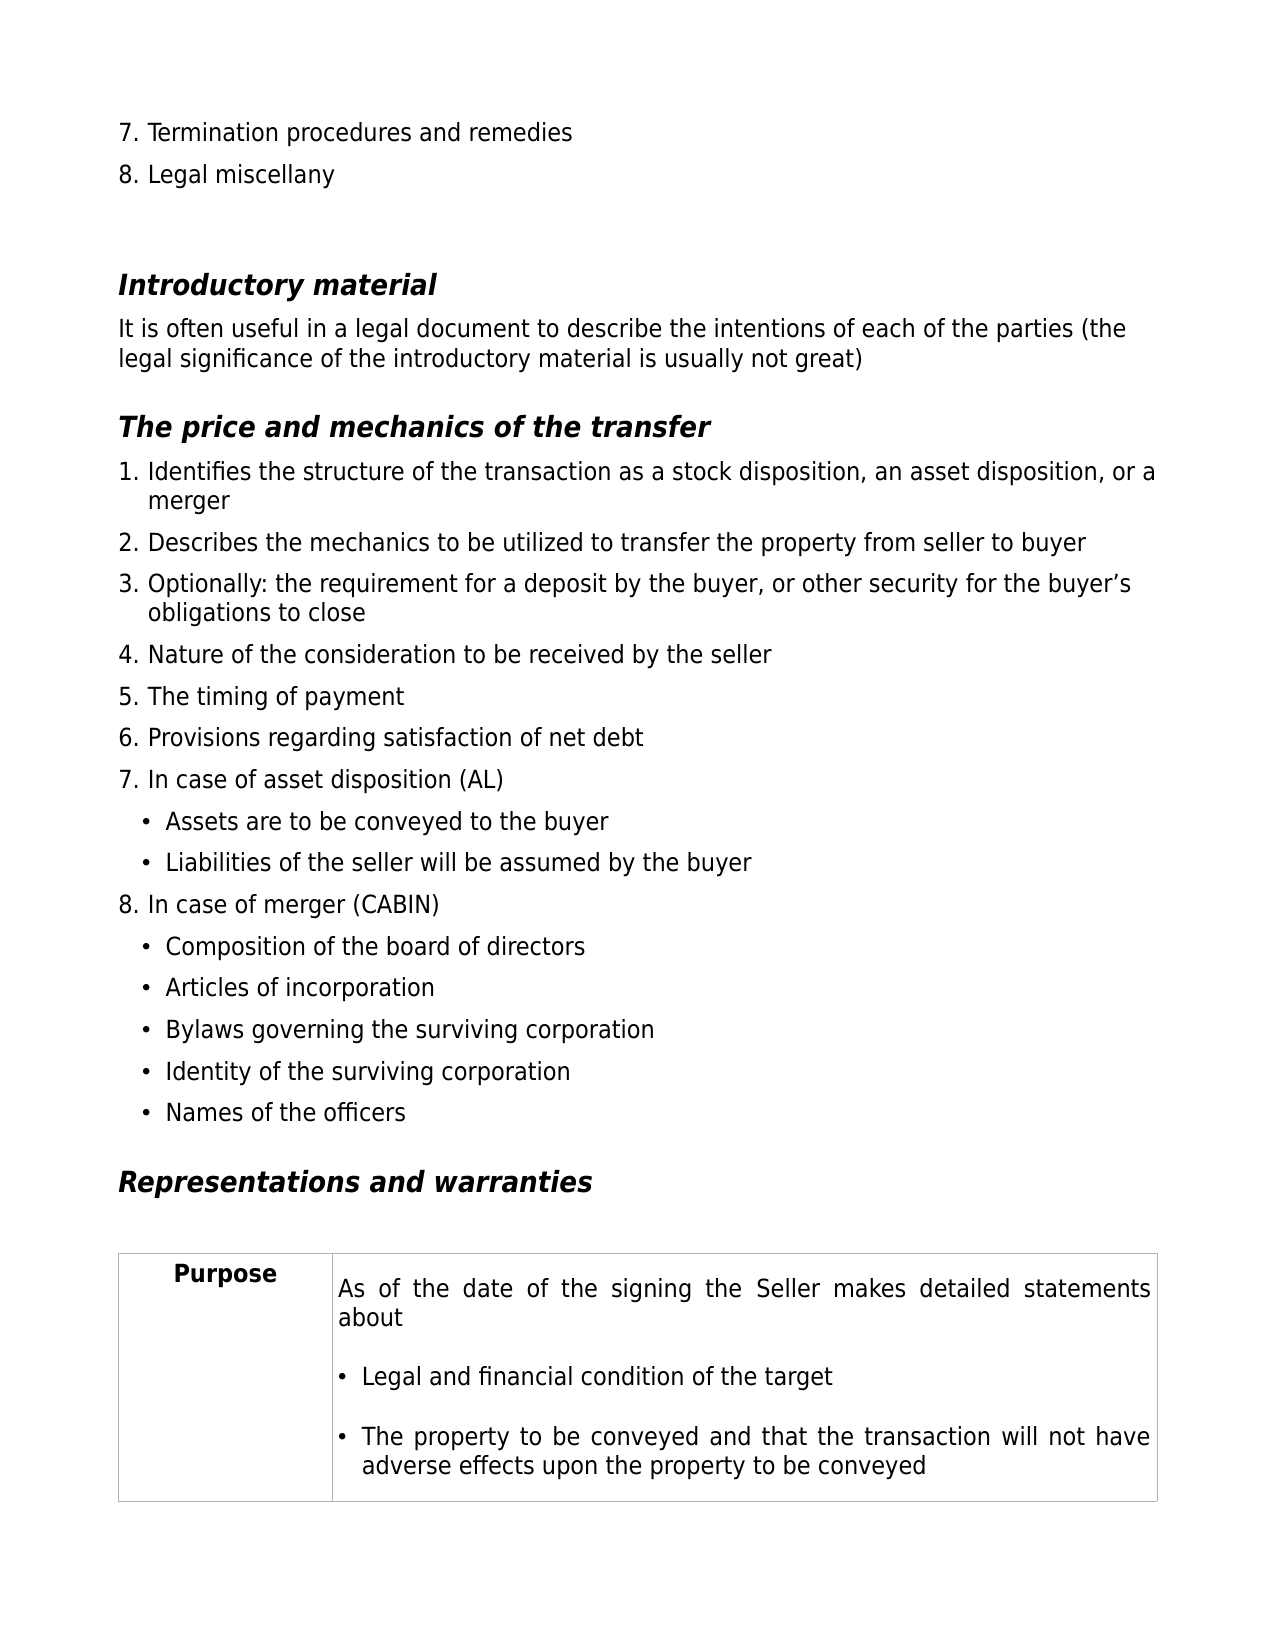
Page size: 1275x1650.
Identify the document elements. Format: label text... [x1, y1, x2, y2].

list Nature of the consideration to be received by the seller [118, 640, 1157, 669]
list Names of the officers [142, 1098, 1157, 1128]
table_header As of the date of the signing the Seller makes detailed statements about Legal and financial condition of the target The property to be conveyed and that the transaction will not have adverse effects upon the property to be conveyed The ability of the seller to consummate the transaction The buyer makes similar representations and warranties about its legal and financial ability to consummate the transaction (and some other) Representations must include those required by lenders (anticipated by the buyer) [333, 1254, 1157, 1501]
list Provisions regarding satisfaction of net debt [118, 723, 1157, 753]
table_header Purpose [119, 1254, 332, 1501]
list Identity of the surviving corporation [142, 1057, 1157, 1086]
subtitle Representations and warranties [118, 1165, 1157, 1199]
list Articles of incorporation [142, 973, 1157, 1003]
subtitle Introductory material [118, 268, 1157, 302]
list Optionally: the requirement for a deposit by the buyer, or other security for the buyer’s obligations to close [118, 569, 1157, 628]
list Composition of the board of directors [142, 932, 1157, 961]
list The timing of payment [118, 682, 1157, 711]
subtitle The price and mechanics of the transfer [118, 410, 1157, 444]
list Legal miscellany [118, 160, 1157, 189]
list In case of merger (CABIN) [118, 890, 1157, 919]
list Describes the mechanics to be utilized to transfer the property from seller to buyer [118, 528, 1157, 557]
list Identifies the structure of the transaction as a stock disposition, an asset disposition, or a merger [118, 457, 1157, 515]
list Assets are to be conveyed to the buyer [142, 807, 1157, 836]
list Liabilities of the seller will be assumed by the buyer [142, 848, 1157, 878]
list In case of asset disposition (AL) [118, 765, 1157, 794]
list Bylaws governing the surviving corporation [142, 1015, 1157, 1044]
text It is often useful in a legal document to describe the intentions of each of the parties (the legal significance of the introductory material is usually not great) [118, 314, 1157, 373]
list Termination procedures and remedies [118, 118, 1157, 147]
